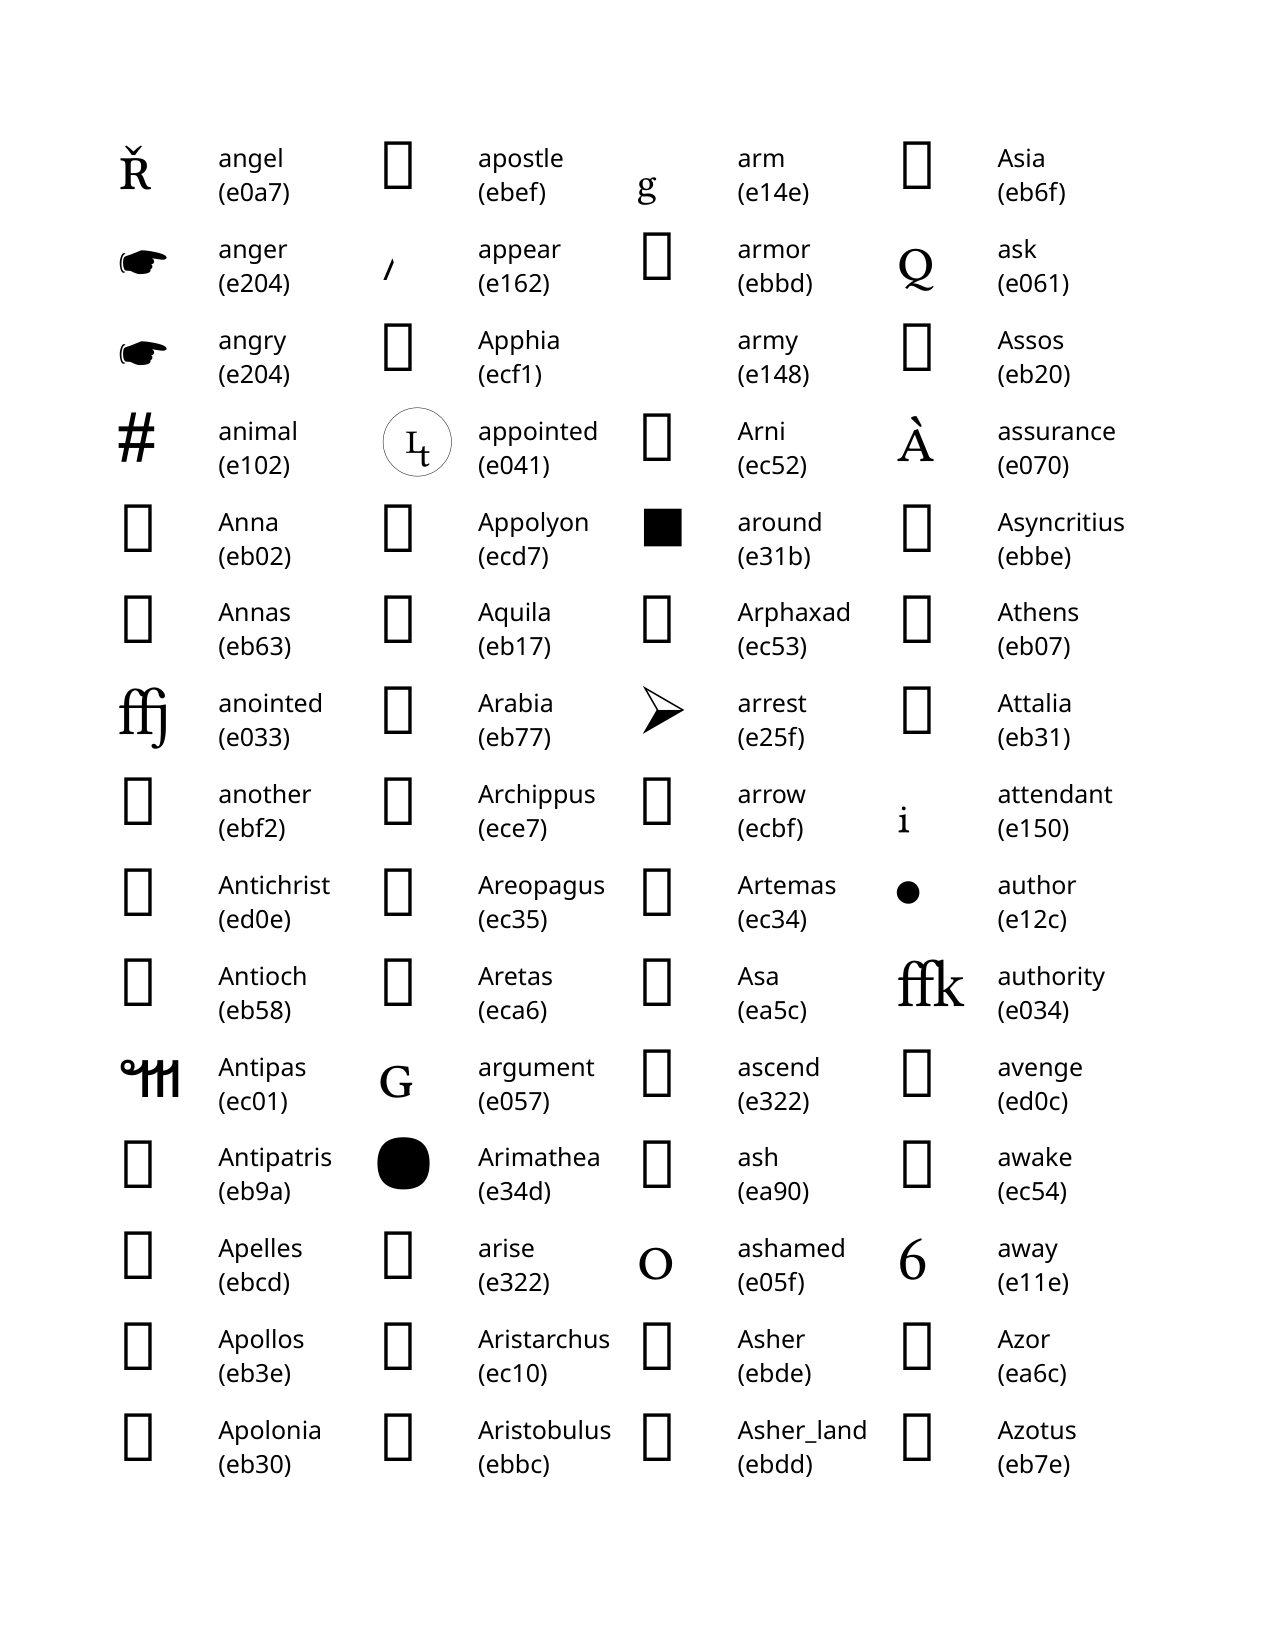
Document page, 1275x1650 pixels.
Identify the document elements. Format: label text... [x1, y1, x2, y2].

table_cell Asher_land (ebdd) [734, 1390, 897, 1481]
table_cell Appolyon (ecd7) [475, 481, 638, 572]
table_cell  [897, 118, 994, 209]
table_cell angry (e204) [215, 300, 378, 391]
table_cell  [115, 663, 215, 754]
table_cell Arabia (eb77) [475, 663, 638, 754]
table_cell  [378, 300, 475, 391]
table_cell  [115, 936, 215, 1026]
table_cell  [897, 572, 994, 663]
table_cell ascend (e322) [734, 1026, 897, 1117]
table_cell  [638, 1117, 734, 1208]
table_cell anger (e204) [215, 209, 378, 300]
table_cell  [638, 663, 734, 754]
table_cell army (e148) [734, 300, 897, 391]
table_cell  [897, 663, 994, 754]
table_cell  [638, 118, 734, 209]
table_cell  [115, 118, 215, 209]
table_cell Annas (eb63) [215, 572, 378, 663]
table_cell  [115, 391, 215, 481]
table_cell arrest (e25f) [734, 663, 897, 754]
table_cell Azotus (eb7e) [994, 1390, 1275, 1481]
table_cell awake (ec54) [994, 1117, 1275, 1208]
table_cell Apollos (eb3e) [215, 1299, 378, 1390]
table_cell argument (e057) [475, 1026, 638, 1117]
table_cell Antichrist (ed0e) [215, 845, 378, 936]
table_cell  [897, 1026, 994, 1117]
table_cell  [115, 300, 215, 391]
table_cell  [378, 1390, 475, 1481]
table_cell ash (ea90) [734, 1117, 897, 1208]
table_cell  [115, 481, 215, 572]
table_cell  [115, 1299, 215, 1390]
table_cell arm (e14e) [734, 118, 897, 209]
table_cell ashamed (e05f) [734, 1208, 897, 1299]
table_cell Aristobulus (ebbc) [475, 1390, 638, 1481]
table_cell Apelles (ebcd) [215, 1208, 378, 1299]
table_cell Asia (eb6f) [994, 118, 1275, 209]
table_cell  [897, 1299, 994, 1390]
table_cell arrow (ecbf) [734, 754, 897, 845]
table_cell Athens (eb07) [994, 572, 1275, 663]
table_cell  [115, 1390, 215, 1481]
table_cell anointed (e033) [215, 663, 378, 754]
table_cell authority (e034) [994, 936, 1275, 1026]
table_cell Asyncritius (ebbe) [994, 481, 1275, 572]
table_cell  [638, 300, 734, 391]
table_cell  [638, 481, 734, 572]
table_cell Aquila (eb17) [475, 572, 638, 663]
table_cell  [378, 209, 475, 300]
table_cell  [378, 391, 475, 481]
table_cell Anna (eb02) [215, 481, 378, 572]
table_cell around (e31b) [734, 481, 897, 572]
table_cell Areopagus (ec35) [475, 845, 638, 936]
table_cell  [897, 1208, 994, 1299]
table_cell  [897, 754, 994, 845]
table_cell  [115, 1117, 215, 1208]
table_cell  [638, 391, 734, 481]
table_cell Apolonia (eb30) [215, 1390, 378, 1481]
table_cell  [115, 1026, 215, 1117]
table_cell  [638, 845, 734, 936]
table_cell  [638, 754, 734, 845]
table_cell attendant (e150) [994, 754, 1275, 845]
table_cell ask (e061) [994, 209, 1275, 300]
table_cell Archippus (ece7) [475, 754, 638, 845]
table_cell angel (e0a7) [215, 118, 378, 209]
table_cell  [897, 391, 994, 481]
table_cell appointed (e041) [475, 391, 638, 481]
table_cell  [378, 118, 475, 209]
table_cell  [897, 209, 994, 300]
table_cell appear (e162) [475, 209, 638, 300]
table_cell Artemas (ec34) [734, 845, 897, 936]
table_cell apostle (ebef) [475, 118, 638, 209]
table_cell Antipatris (eb9a) [215, 1117, 378, 1208]
table_cell Aristarchus (ec10) [475, 1299, 638, 1390]
table_cell  [897, 936, 994, 1026]
table_cell armor (ebbd) [734, 209, 897, 300]
table_cell  [378, 936, 475, 1026]
table_cell  [115, 754, 215, 845]
table_cell  [115, 1208, 215, 1299]
table_cell  [638, 1026, 734, 1117]
table_cell another (ebf2) [215, 754, 378, 845]
table_cell  [378, 754, 475, 845]
table_cell Azor (ea6c) [994, 1299, 1275, 1390]
table_cell  [638, 1390, 734, 1481]
table_cell away (e11e) [994, 1208, 1275, 1299]
table_cell Asa (ea5c) [734, 936, 897, 1026]
table_cell  [378, 1117, 475, 1208]
table_cell arise (e322) [475, 1208, 638, 1299]
table_cell  [115, 572, 215, 663]
table_cell Arimathea (e34d) [475, 1117, 638, 1208]
table_cell assurance (e070) [994, 391, 1275, 481]
table_cell  [897, 481, 994, 572]
table_cell  [897, 1390, 994, 1481]
table_cell  [897, 1117, 994, 1208]
table_cell  [638, 936, 734, 1026]
table_cell  [897, 300, 994, 391]
table_cell Antioch (eb58) [215, 936, 378, 1026]
table_cell  [638, 209, 734, 300]
table_cell  [638, 1208, 734, 1299]
table_cell  [638, 1299, 734, 1390]
table_cell avenge (ed0c) [994, 1026, 1275, 1117]
table_cell Arni (ec52) [734, 391, 897, 481]
table_cell  [378, 572, 475, 663]
table_cell Asher (ebde) [734, 1299, 897, 1390]
table_cell  [115, 845, 215, 936]
table_cell Assos (eb20) [994, 300, 1275, 391]
table_cell  [638, 572, 734, 663]
table_cell Antipas (ec01) [215, 1026, 378, 1117]
table_cell Aretas (eca6) [475, 936, 638, 1026]
table_cell author (e12c) [994, 845, 1275, 936]
table_cell  [378, 1299, 475, 1390]
table_cell  [115, 209, 215, 300]
table_cell Arphaxad (ec53) [734, 572, 897, 663]
table_cell  [378, 481, 475, 572]
table_cell Attalia (eb31) [994, 663, 1275, 754]
table_cell  [897, 845, 994, 936]
table_cell  [378, 1026, 475, 1117]
table_cell Apphia (ecf1) [475, 300, 638, 391]
table_cell animal (e102) [215, 391, 378, 481]
table_cell  [378, 845, 475, 936]
table_cell  [378, 1208, 475, 1299]
table_cell  [378, 663, 475, 754]
